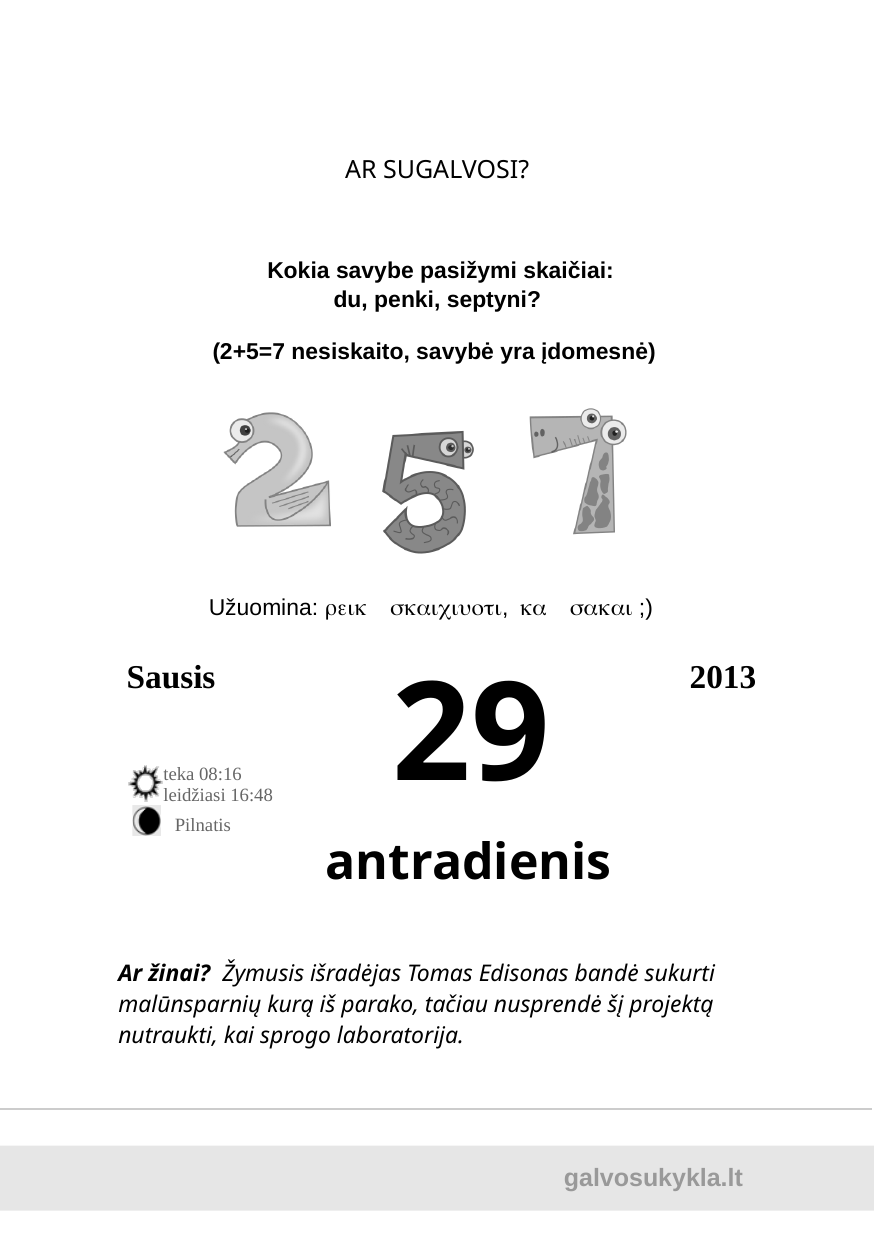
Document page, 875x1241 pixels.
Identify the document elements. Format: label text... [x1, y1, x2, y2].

table_header Sausis teka 08:16 leidžiasi 16:48 Pilnatis [118, 633, 298, 894]
text Užuomina: reik skaiciuoti, ka sakai ;) [118, 594, 756, 620]
text AR SUGALVOSI? [118, 152, 756, 186]
table_header 29 antradienis [299, 633, 638, 894]
table_header 2013 [638, 633, 756, 894]
text (2+5=7 nesiskaito, savybė yra įdomesnė) [118, 338, 756, 365]
text Kokia savybe pasižymi skaičiai: du, penki, septyni? [118, 252, 756, 312]
text Ar žinai? Žymusis išradėjas Tomas Edisonas bandė sukurti malūnsparnių kurą iš parako, tačiau nusprendė šį projektą nutraukti, kai sprogo laboratorija. [118, 957, 756, 1051]
